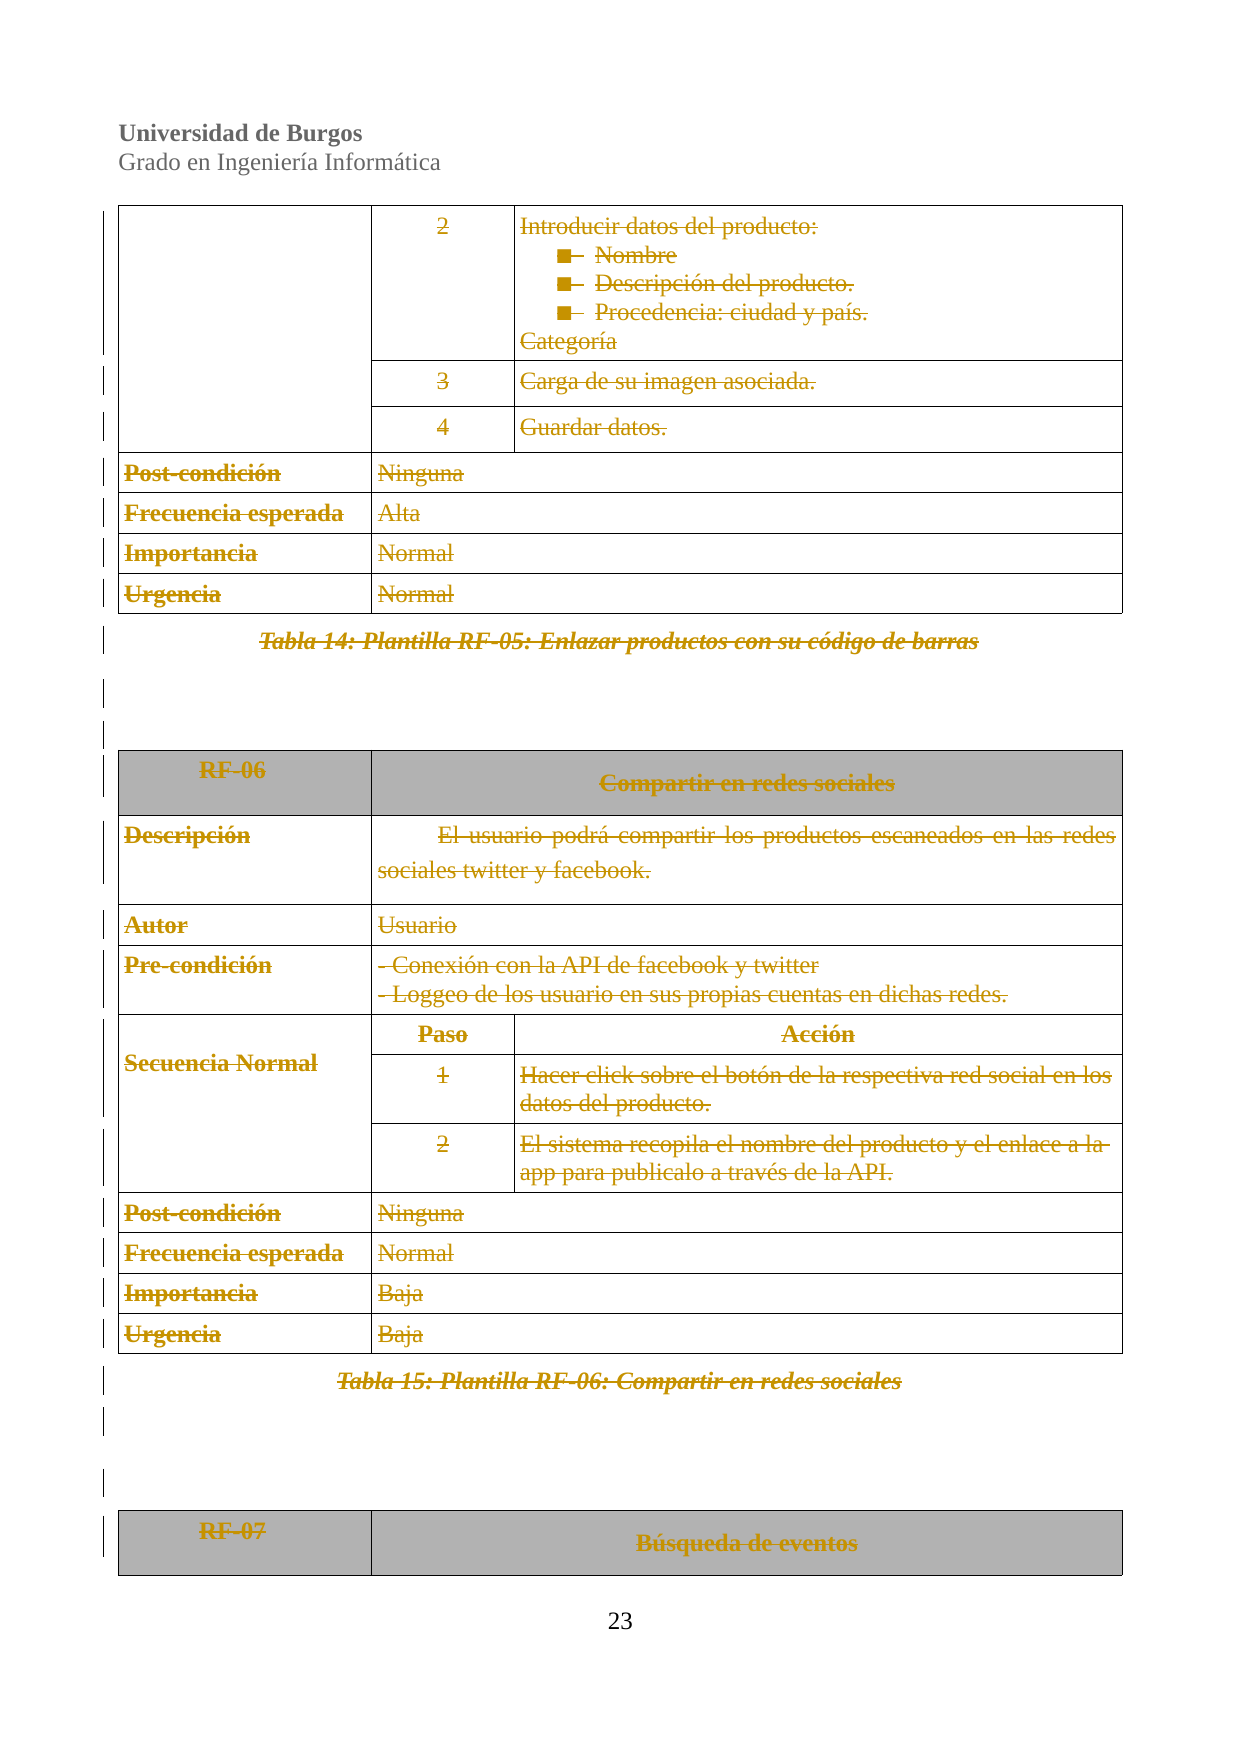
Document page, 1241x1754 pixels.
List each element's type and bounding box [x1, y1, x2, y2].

table_cell [372, 1274, 1122, 1313]
table_cell [119, 534, 371, 573]
table_cell [372, 206, 514, 360]
table_cell [119, 1314, 371, 1353]
table_cell [119, 206, 371, 452]
table_cell [119, 816, 371, 904]
table_header [119, 1511, 371, 1575]
table_cell [372, 1193, 1122, 1232]
table_cell [515, 407, 1122, 452]
table_cell [372, 1124, 514, 1192]
table_cell [372, 453, 1122, 492]
table_cell [372, 361, 514, 406]
table_header [119, 751, 371, 815]
table_cell [372, 1314, 1122, 1353]
table_cell [119, 1233, 371, 1273]
table_cell [372, 946, 1122, 1013]
table_cell [119, 1193, 371, 1232]
table_cell [515, 1015, 1122, 1054]
table_cell [515, 206, 1122, 360]
table_cell [515, 1124, 1122, 1192]
table_cell [119, 453, 371, 492]
table_cell [372, 816, 1122, 904]
table_cell [372, 1015, 514, 1054]
table_cell [119, 574, 371, 613]
table_cell [372, 1233, 1122, 1273]
table_cell [372, 534, 1122, 573]
table_cell [119, 946, 371, 1013]
table_header [372, 1511, 1122, 1575]
table_cell [372, 407, 514, 452]
table_header [372, 751, 1122, 815]
table_cell [372, 1055, 514, 1123]
table_cell [119, 493, 371, 532]
table_cell [119, 1015, 371, 1192]
table_cell [119, 1274, 371, 1313]
table_cell [372, 574, 1122, 613]
table_cell [515, 361, 1122, 406]
table_cell [119, 905, 371, 944]
table_cell [372, 493, 1122, 532]
table_cell [372, 905, 1122, 944]
table_cell [515, 1055, 1122, 1123]
